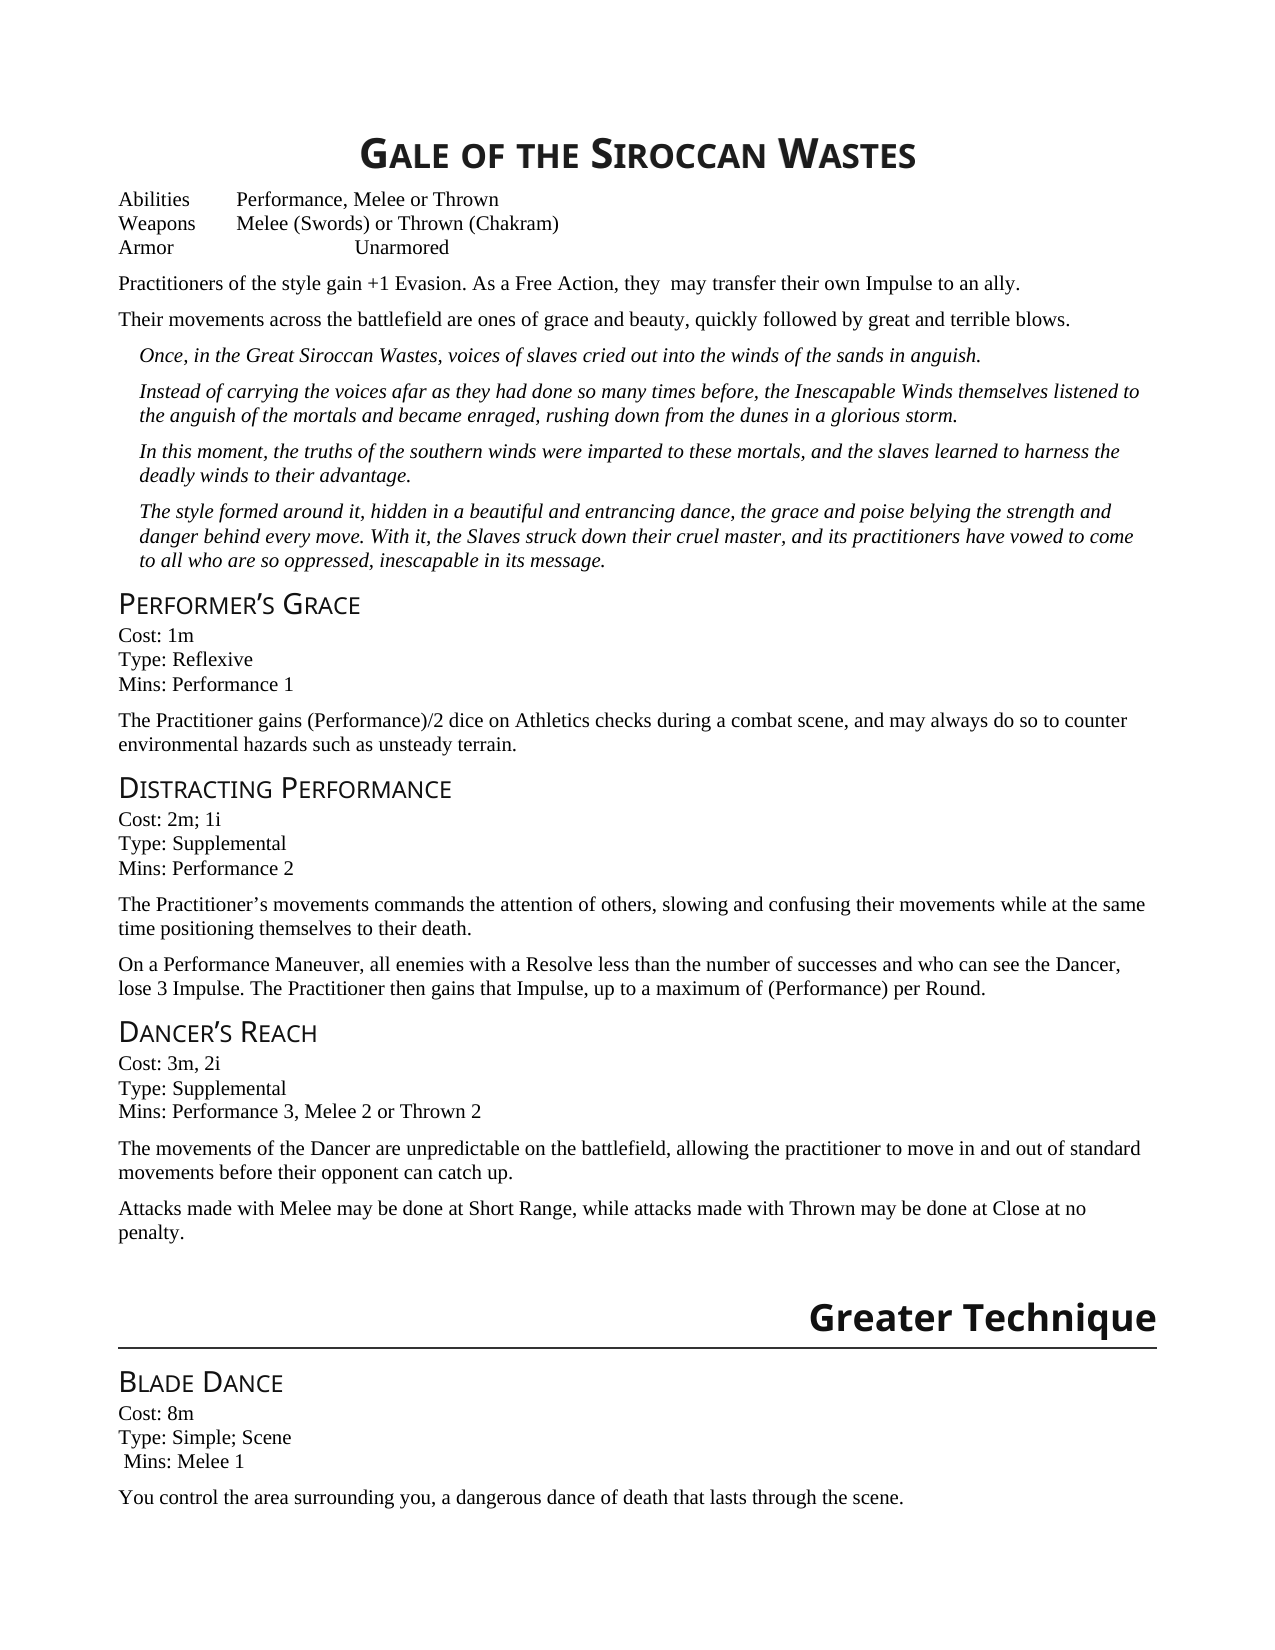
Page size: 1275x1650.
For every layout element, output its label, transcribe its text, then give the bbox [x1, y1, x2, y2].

subtitle Dancer’s Reach [118, 1012, 1157, 1051]
text Cost: 8m Type: Simple; Scene Mins: Melee 1 [118, 1401, 1157, 1473]
text Greater Technique [118, 1292, 1157, 1347]
subtitle Distracting Performance [118, 768, 1157, 807]
text Attacks made with Melee may be done at Short Range, while attacks made with Thrown may be done at Close at no penalty. [118, 1196, 1157, 1244]
text Their movements across the battlefield are ones of grace and beauty, quickly followed by great and terrible blows. [118, 307, 1157, 331]
text Cost: 1m Type: Reflexive Mins: Performance 1 [118, 623, 1157, 696]
text Instead of carrying the voices afar as they had done so many times before, the Inescapable Winds themselves listened to the anguish of the mortals and became enraged, rushing down from the dunes in a glorious storm. [139, 379, 1157, 427]
text The Practitioner gains (Performance)/2 dice on Athletics checks during a combat scene, and may always do so to counter environmental hazards such as unsteady terrain. [118, 707, 1157, 756]
text Cost: 2m; 1i Type: Supplemental Mins: Performance 2 [118, 807, 1157, 879]
text Practitioners of the style gain +1 Evasion. As a Free Action, they may transfer their own Impulse to an ally. [118, 271, 1157, 295]
text Cost: 3m, 2i Type: Supplemental Mins: Performance 3, Melee 2 or Thrown 2 [118, 1051, 1157, 1123]
subtitle Performer’s Grace [118, 584, 1157, 623]
text The movements of the Dancer are unpredictable on the battlefield, allowing the practitioner to move in and out of standard movements before their opponent can catch up. [118, 1136, 1157, 1184]
text You control the area surrounding you, a dangerous dance of death that lasts through the scene. [118, 1485, 1157, 1509]
text The style formed around it, hidden in a beautiful and entrancing dance, the grace and poise belying the strength and danger behind every move. With it, the Slaves struck down their cruel master, and its practitioners have vowed to come to all who are so oppressed, inescapable in its message. [139, 499, 1157, 572]
text Once, in the Great Siroccan Wastes, voices of slaves cried out into the winds of the sands in anguish. [139, 343, 1157, 367]
text In this moment, the truths of the southern winds were imparted to these mortals, and the slaves learned to harness the deadly winds to their advantage. [139, 439, 1157, 487]
text On a Performance Maneuver, all enemies with a Resolve less than the number of successes and who can see the Dancer, lose 3 Impulse. The Practitioner then gains that Impulse, up to a maximum of (Performance) per Round. [118, 952, 1157, 1000]
subtitle Blade Dance [118, 1361, 1157, 1401]
text The Practitioner’s movements commands the attention of others, slowing and confusing their movements while at the same time positioning themselves to their death. [118, 891, 1157, 939]
subtitle Gale of the Siroccan Wastes [118, 124, 1157, 181]
text Abilities Performance, Melee or Thrown Weapons Melee (Swords) or Thrown (Chakram) Armor Unarmored [118, 187, 1157, 259]
